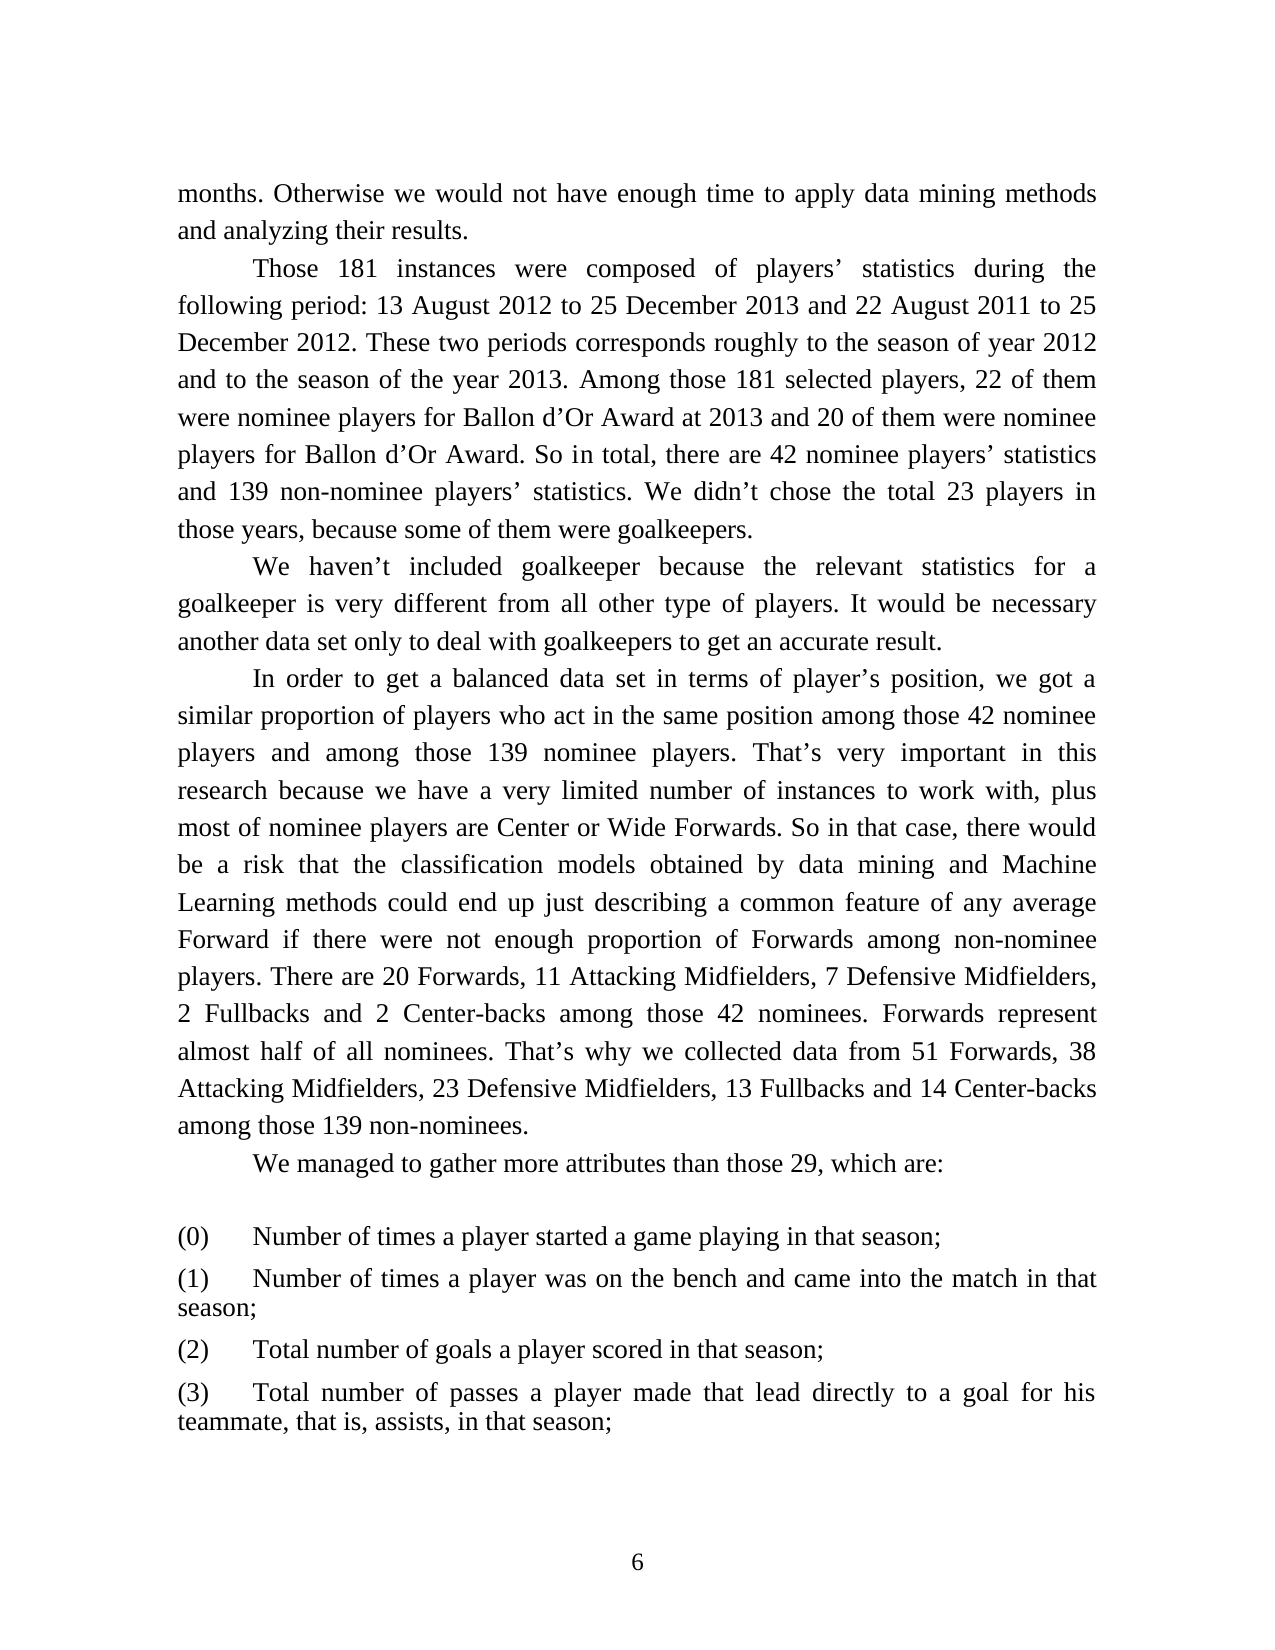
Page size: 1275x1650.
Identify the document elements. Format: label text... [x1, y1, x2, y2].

text In order to get a balanced data set in terms of player’s position, we got a similar proportion of players who act in the same position among those 42 nominee players and among those 139 nominee players. That’s very important in this research because we have a very limited number of instances to work with, plus most of nominee players are Center or Wide Forwards. So in that case, there would be a risk that the classification models obtained by data mining and Machine Learning methods could end up just describing a common feature of any average Forward if there were not enough proportion of Forwards among non-nominee players. There are 20 Forwards, 11 Attacking Midfielders, 7 Defensive Midfielders, 2 Fullbacks and 2 Center-backs among those 42 nominees. Forwards represent almost half of all nominees. That’s why we collected data from 51 Forwards, 38 Attacking Midfielders, 23 Defensive Midfielders, 13 Fullbacks and 14 Center-backs among those 139 non-nominees. [177, 662, 1098, 1141]
list Number of times a player was on the bench and came into the match in that season; [177, 1263, 1098, 1323]
list Total number of passes a player made that lead directly to a goal for his teammate, that is, assists, in that season; [177, 1377, 1098, 1437]
text We managed to gather more attributes than those 29, which are: [177, 1147, 1098, 1178]
list Number of times a player started a game playing in that season; [177, 1221, 1098, 1251]
list Total number of goals a player scored in that season; [177, 1335, 1098, 1365]
text Those 181 instances were composed of players’ statistics during the following period: 13 August 2012 to 25 December 2013 and 22 August 2011 to 25 December 2012. These two periods corresponds roughly to the season of year 2012 and to the season of the year 2013. Among those 181 selected players, 22 of them were nominee players for Ballon d’Or Award at 2013 and 20 of them were nominee players for Ballon d’Or Award. So in total, there are 42 nominee players’ statistics and 139 non-nominee players’ statistics. We didn’t chose the total 23 players in those years, because some of them were goalkeepers. [177, 252, 1098, 544]
text months. Otherwise we would not have enough time to apply data mining methods and analyzing their results. [177, 177, 1098, 246]
text We haven’t included goalkeeper because the relevant statistics for a goalkeeper is very different from all other type of players. It would be necessary another data set only to deal with goalkeepers to get an accurate result. [177, 550, 1098, 656]
